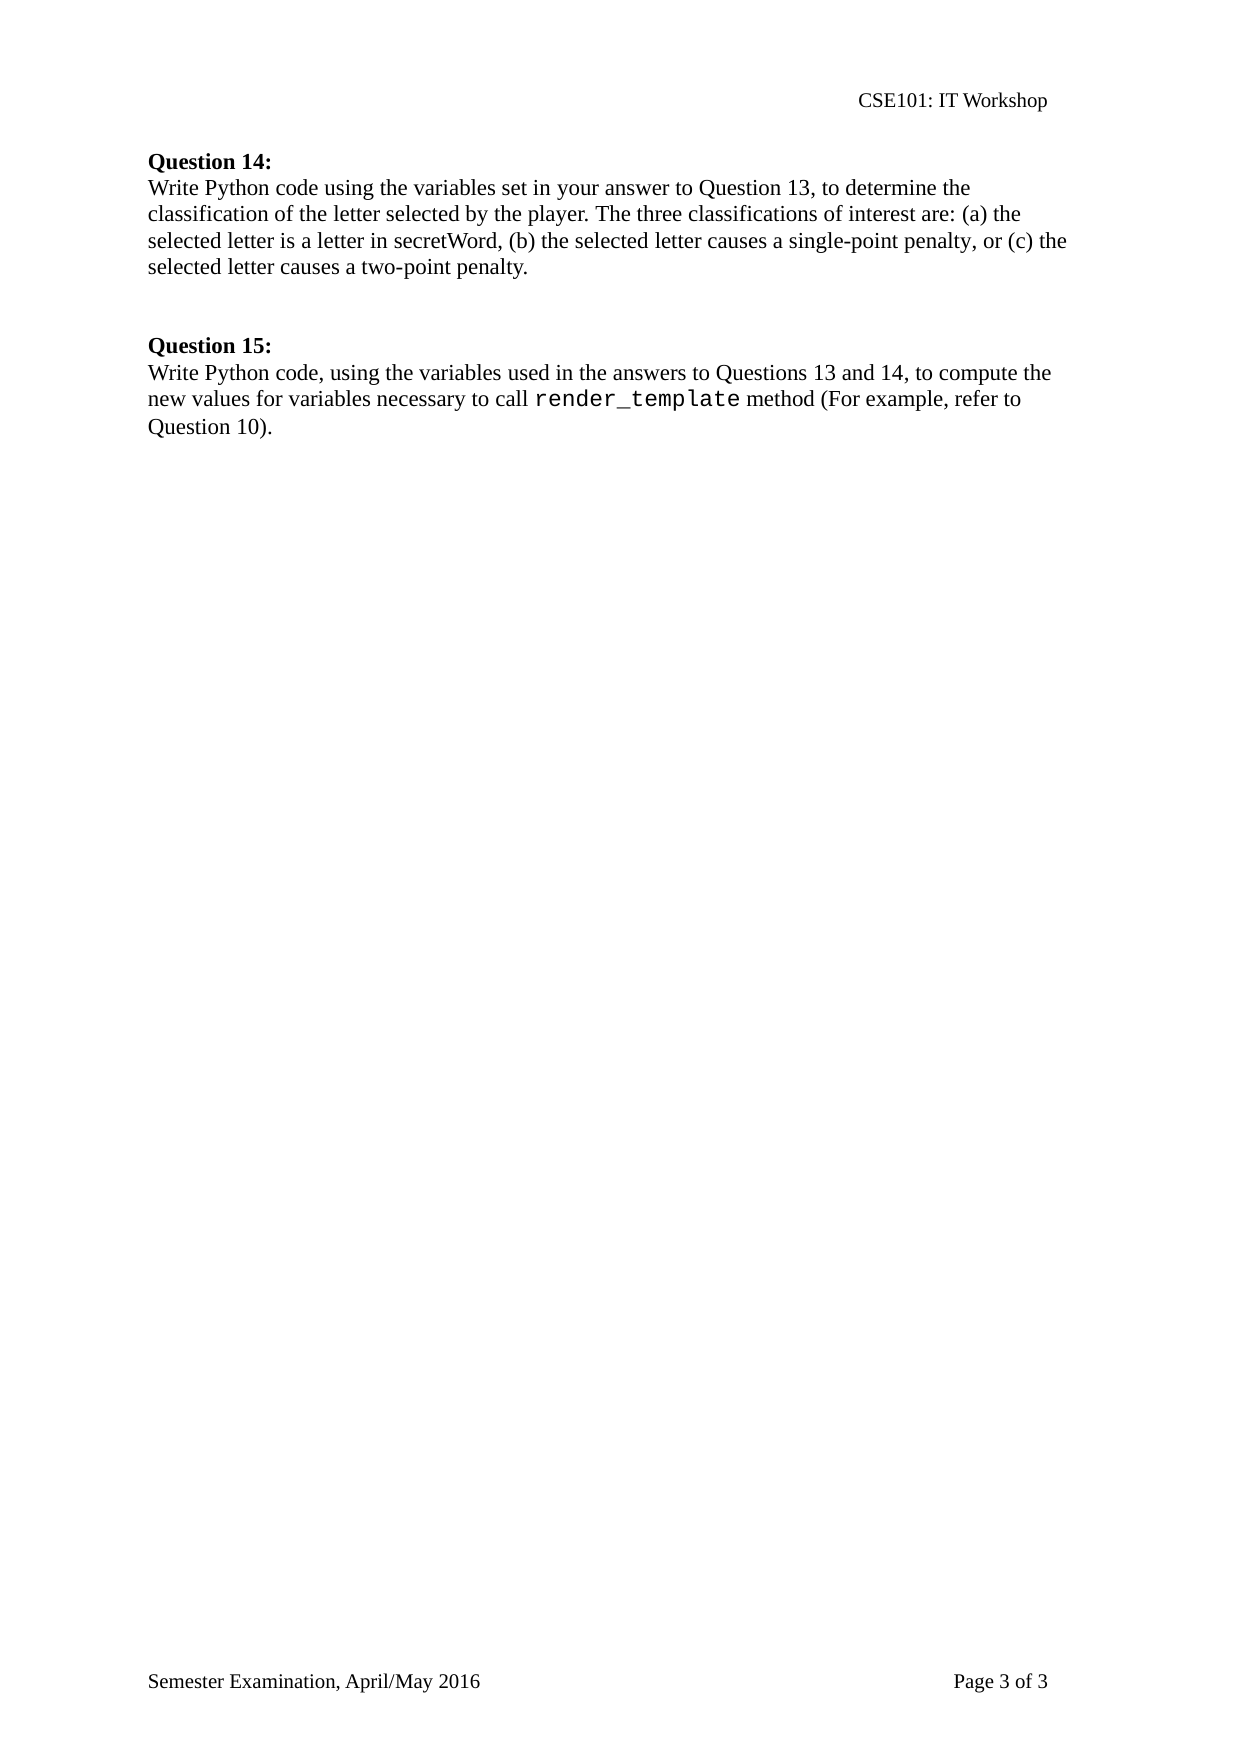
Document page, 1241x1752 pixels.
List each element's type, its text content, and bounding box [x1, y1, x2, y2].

text Question 15: [148, 332, 1092, 358]
text Write Python code using the variables set in your answer to Question 13, to determine the classification of the letter selected by the player. The three classifications of interest are: (a) the selected letter is a letter in secretWord, (b) the selected letter causes a single-point penalty, or (c) the selected letter causes a two-point penalty. [148, 174, 1092, 279]
text Question 14: [148, 148, 1092, 174]
text Write Python code, using the variables used in the answers to Questions 13 and 14, to compute the new values for variables necessary to call render_template method (For example, refer to Question 10). [148, 358, 1092, 439]
